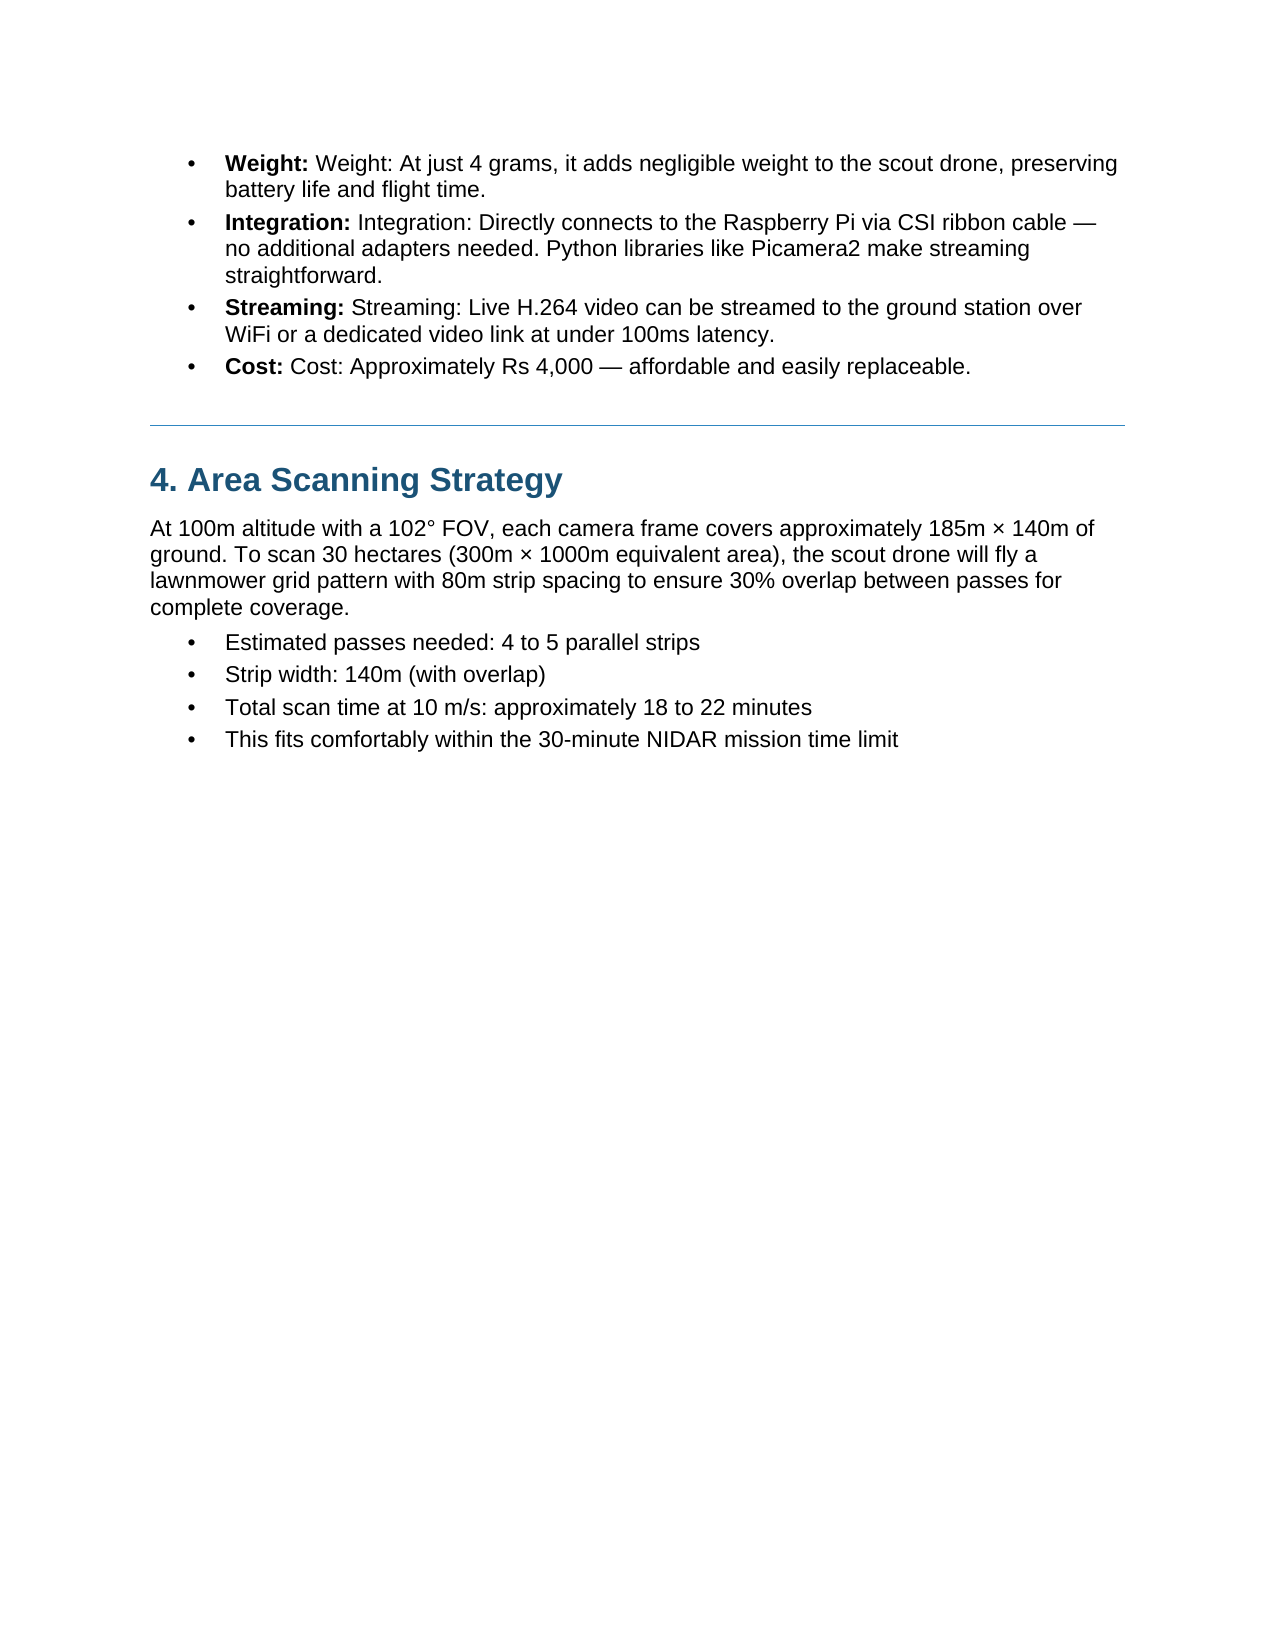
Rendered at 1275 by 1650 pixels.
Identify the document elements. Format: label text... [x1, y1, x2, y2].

list This fits comfortably within the 30-minute NIDAR mission time limit [187, 726, 1125, 753]
list Streaming: Streaming: Live H.264 video can be streamed to the ground station over WiFi or a dedicated video link at under 100ms latency. [187, 294, 1125, 347]
list Total scan time at 10 m/s: approximately 18 to 22 minutes [187, 694, 1125, 720]
list Weight: Weight: At just 4 grams, it adds negligible weight to the scout drone, preserving battery life and flight time. [187, 150, 1125, 203]
subtitle 4. Area Scanning Strategy [150, 459, 1125, 498]
list Cost: Cost: Approximately Rs 4,000 — affordable and easily replaceable. [187, 353, 1125, 379]
text At 100m altitude with a 102° FOV, each camera frame covers approximately 185m × 140m of ground. To scan 30 hectares (300m × 1000m equivalent area), the scout drone will fly a lawnmower grid pattern with 80m strip spacing to ensure 30% overlap between passes for complete coverage. [150, 515, 1125, 620]
list Integration: Integration: Directly connects to the Raspberry Pi via CSI ribbon cable — no additional adapters needed. Python libraries like Picamera2 make streaming straightforward. [187, 209, 1125, 288]
list Estimated passes needed: 4 to 5 parallel strips [187, 628, 1125, 655]
list Strip width: 140m (with overlap) [187, 661, 1125, 687]
